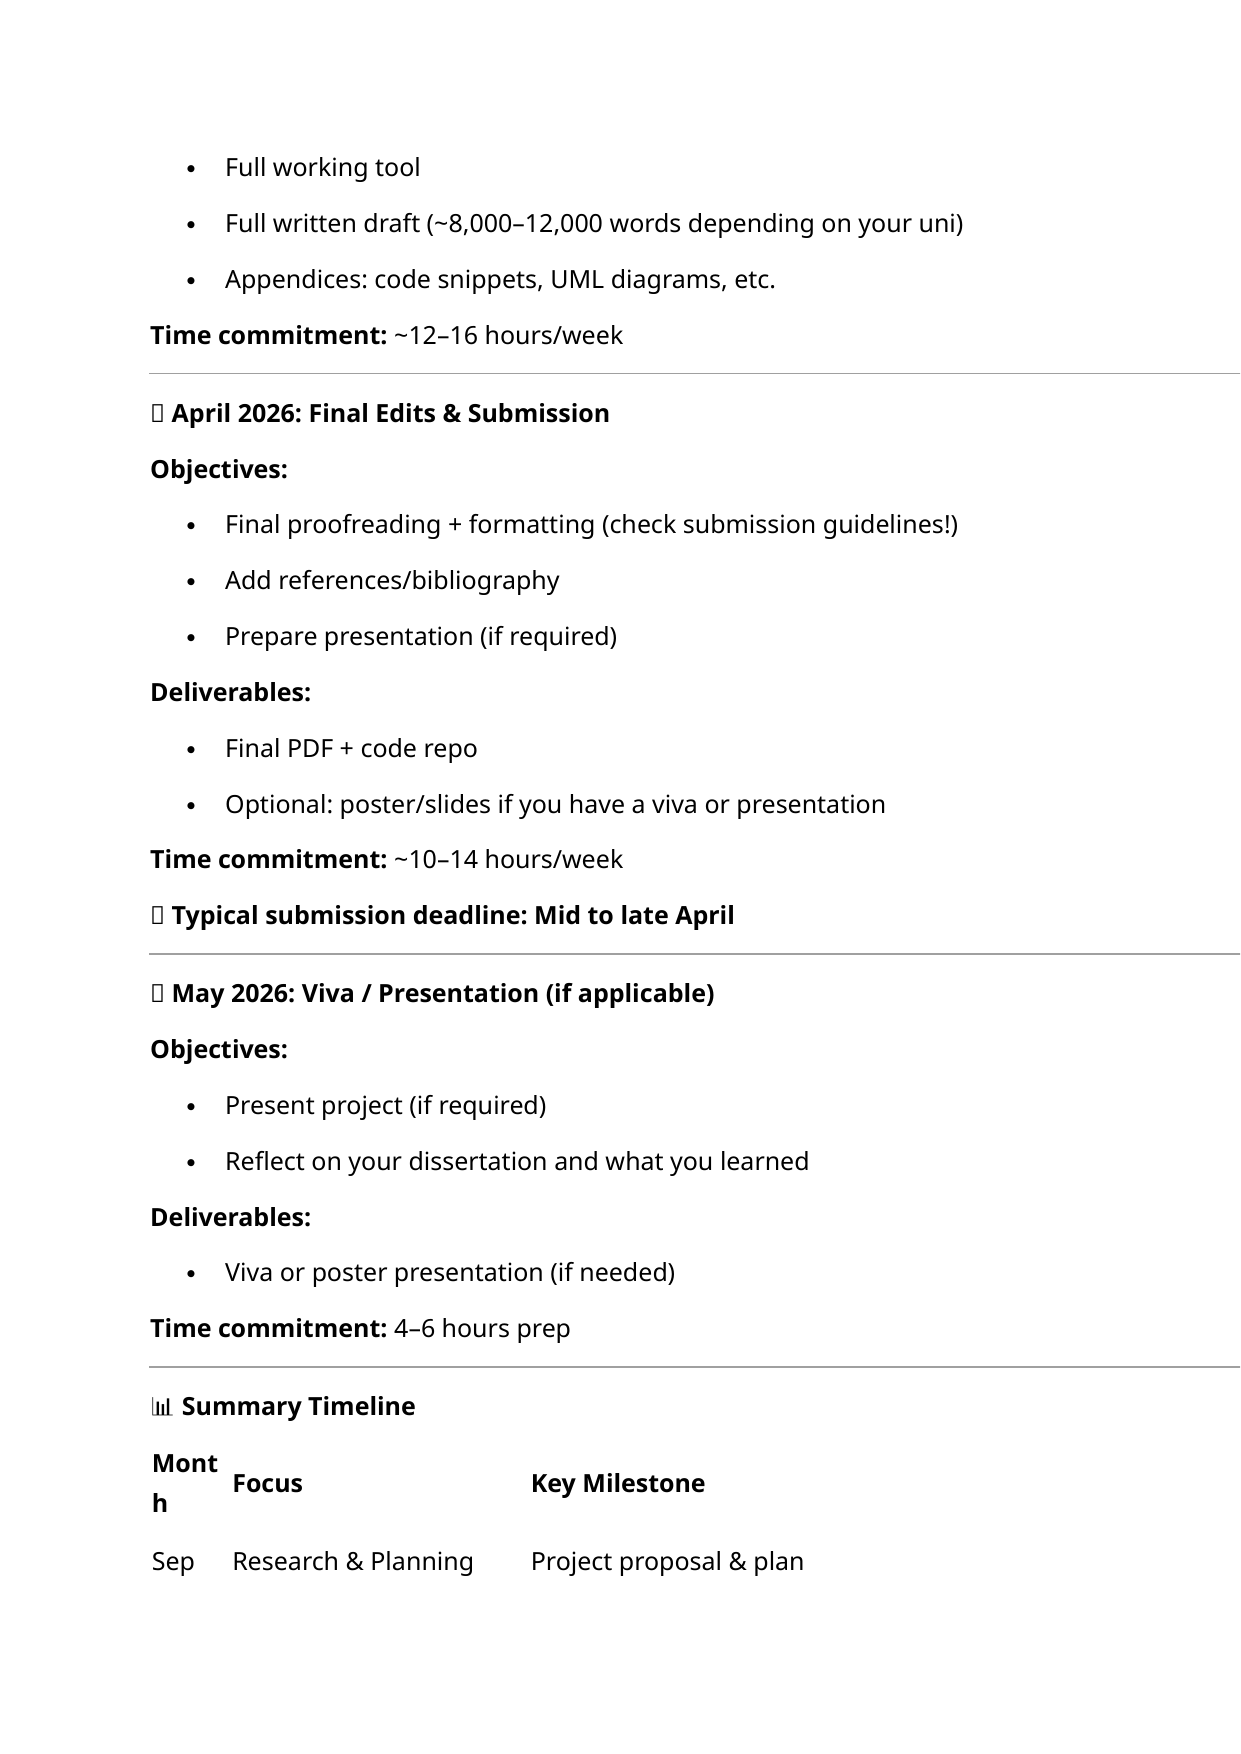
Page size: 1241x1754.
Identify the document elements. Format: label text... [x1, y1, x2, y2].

table_header Month [150, 1445, 231, 1542]
text Objectives: [150, 1032, 1090, 1066]
list Full written draft (~8,000–12,000 words depending on your uni) [187, 206, 1090, 240]
table_header Key Milestone [529, 1445, 885, 1542]
table_cell Sep [150, 1542, 231, 1600]
list Full working tool [187, 150, 1090, 184]
list Prepare presentation (if required) [187, 619, 1090, 653]
list Viva or poster presentation (if needed) [187, 1255, 1090, 1289]
list Present project (if required) [187, 1087, 1090, 1122]
text Time commitment: ~10–14 hours/week [150, 842, 1090, 876]
text 📅 May 2026: Viva / Presentation (if applicable) [150, 976, 1090, 1010]
table_cell Research & Planning [231, 1542, 529, 1600]
list Final PDF + code repo [187, 730, 1090, 764]
text Deliverables: [150, 674, 1090, 709]
text Deliverables: [150, 1199, 1090, 1233]
text 📅 April 2026: Final Edits & Submission [150, 395, 1090, 429]
list Add references/bibliography [187, 563, 1090, 597]
table_header Focus [231, 1445, 529, 1542]
text 📊 Summary Timeline [150, 1389, 1090, 1423]
list Reflect on your dissertation and what you learned [187, 1143, 1090, 1177]
text Objectives: [150, 451, 1090, 485]
text Time commitment: ~12–16 hours/week [150, 317, 1090, 352]
table_cell Project proposal & plan [529, 1542, 885, 1600]
text Time commitment: 4–6 hours prep [150, 1311, 1090, 1345]
text 📌 Typical submission deadline: Mid to late April [150, 898, 1090, 932]
list Final proofreading + formatting (check submission guidelines!) [187, 507, 1090, 541]
list Optional: poster/slides if you have a viva or presentation [187, 786, 1090, 820]
list Appendices: code snippets, UML diagrams, etc. [187, 262, 1090, 296]
